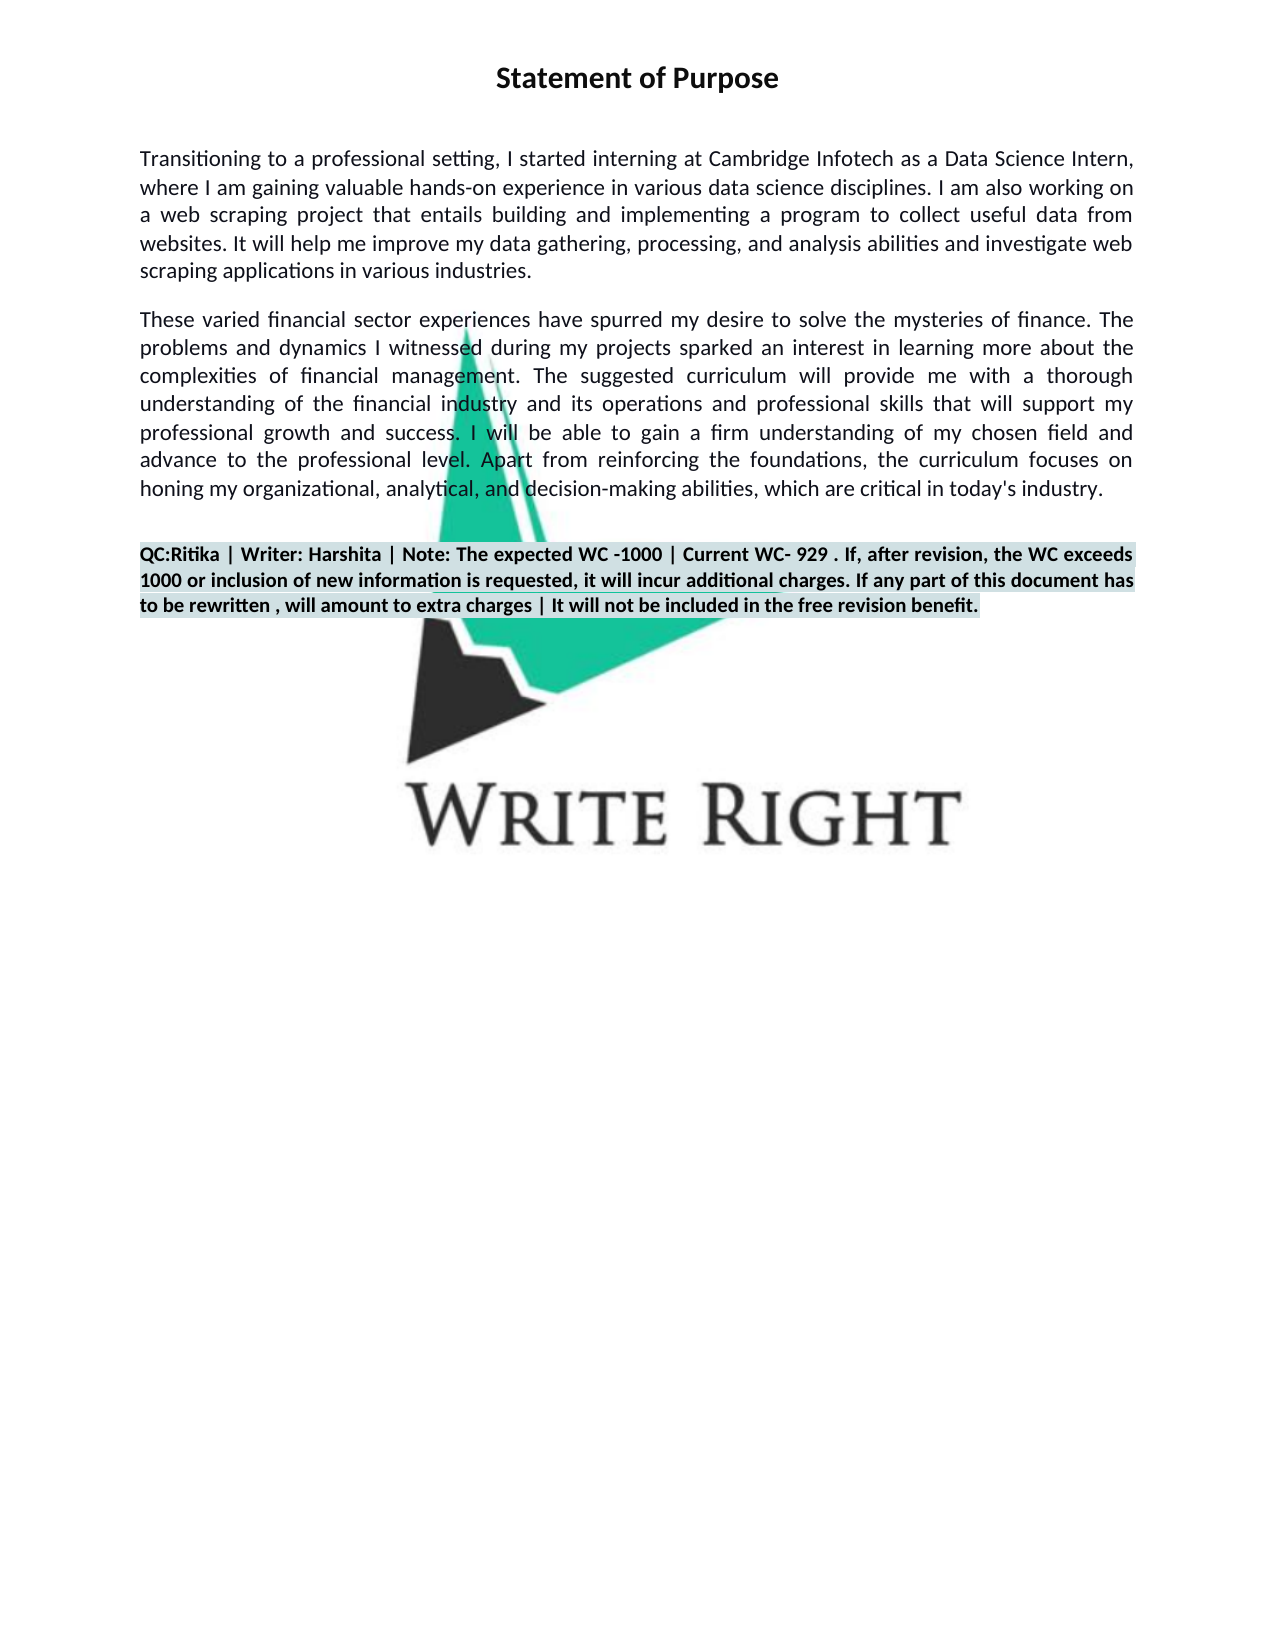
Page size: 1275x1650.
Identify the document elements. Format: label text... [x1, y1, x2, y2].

text These varied financial sector experiences have spurred my desire to solve the mysteries of finance. The problems and dynamics I witnessed during my projects sparked an interest in learning more about the complexities of financial management. The suggested curriculum will provide me with a thorough understanding of the financial industry and its operations and professional skills that will support my professional growth and success. I will be able to gain a firm understanding of my chosen field and advance to the professional level. Apart from reinforcing the foundations, the curriculum focuses on honing my organizational, analytical, and decision-making abilities, which are critical in today's industry. [139, 306, 1135, 502]
picture [140, 233, 1136, 542]
picture [140, 567, 1136, 940]
text Transitioning to a professional setting, I started interning at Cambridge Infotech as a Data Science Intern, where I am gaining valuable hands-on experience in various data science disciplines. I am also working on a web scraping project that entails building and implementing a program to collect useful data from websites. It will help me improve my data gathering, processing, and analysis abilities and investigate web scraping applications in various industries. [139, 144, 1135, 285]
